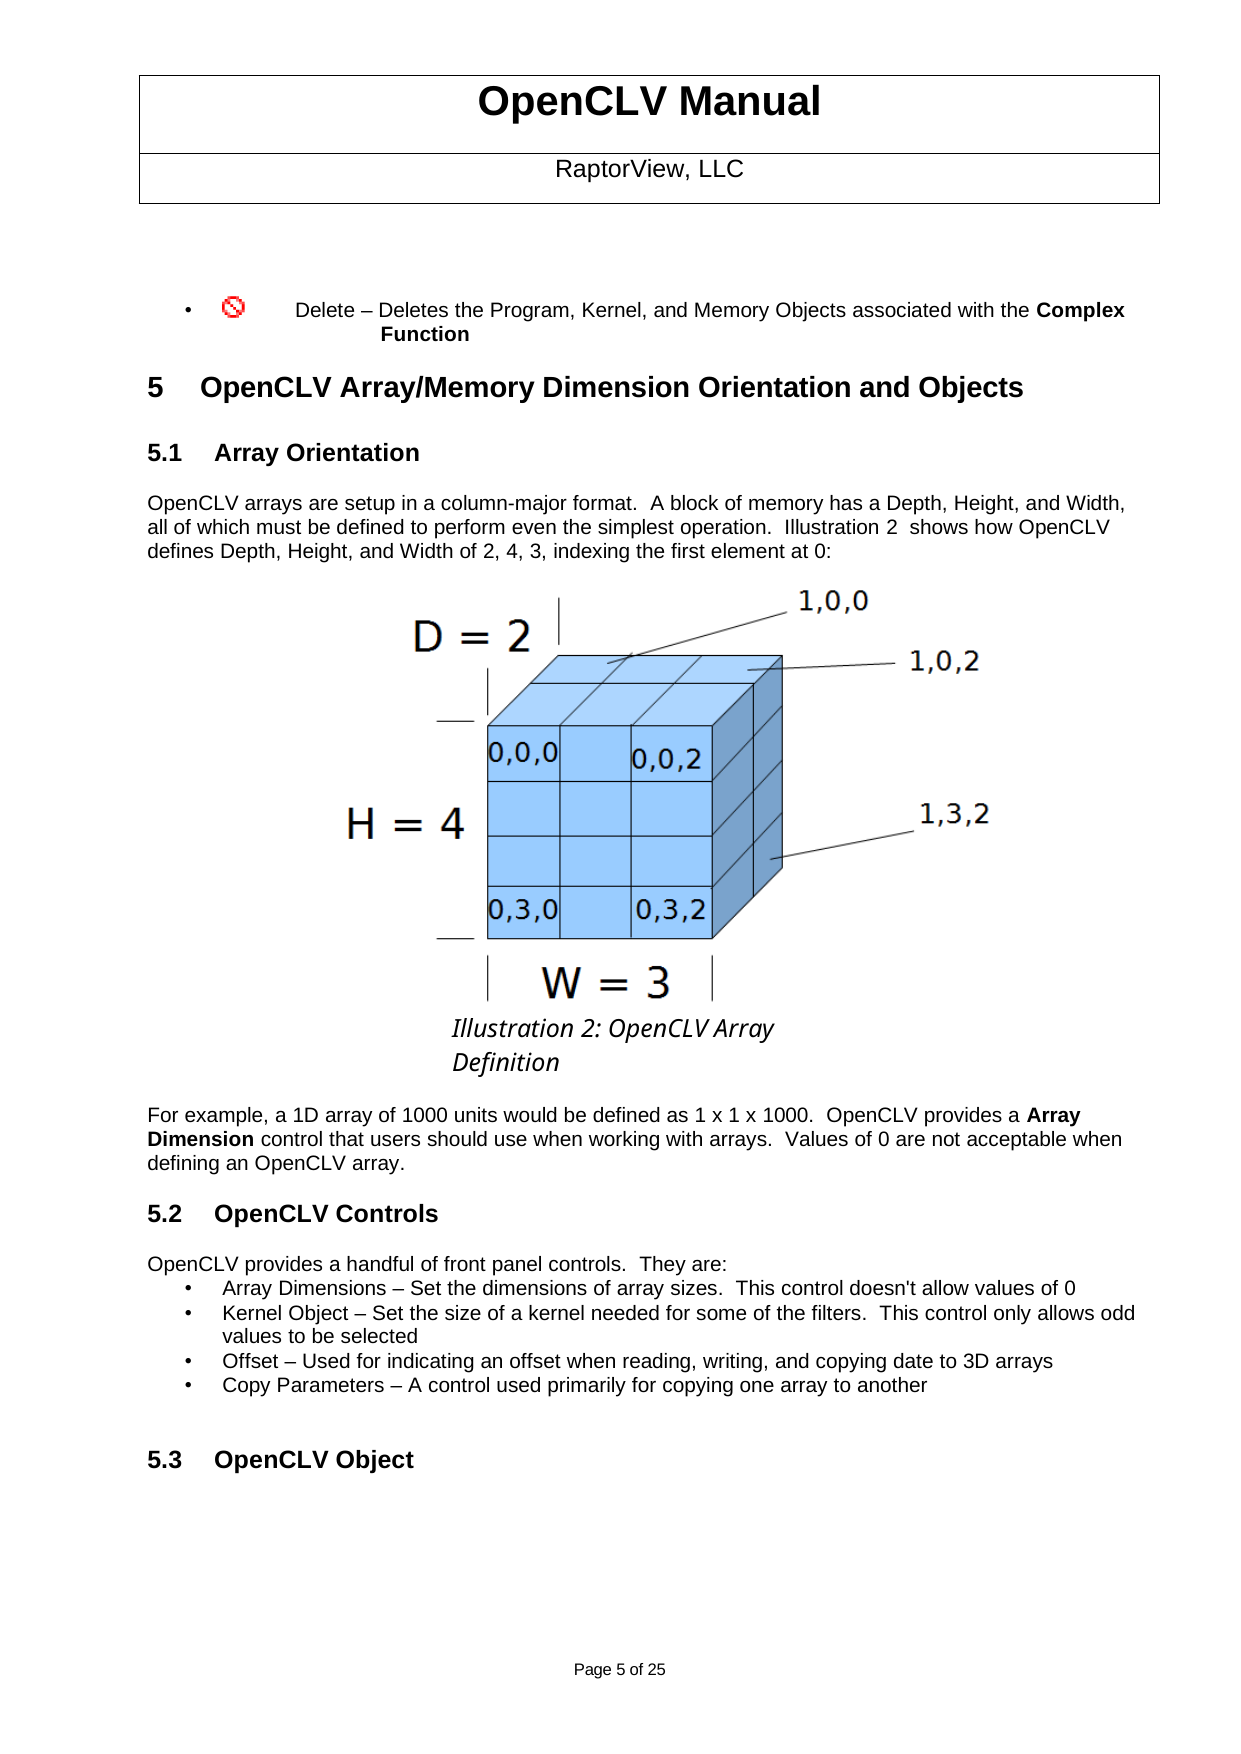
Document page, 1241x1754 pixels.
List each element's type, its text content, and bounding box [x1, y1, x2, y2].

subtitle Array Orientation [147, 437, 1152, 467]
text For example, a 1D array of 1000 units would be defined as 1 x 1 x 1000. OpenCLV provides a Array Dimension control that users should use when working with arrays. Values of 0 are not acceptable when defining an OpenCLV array. [147, 1103, 1152, 1175]
list Kernel Object – Set the size of a kernel needed for some of the filters. This control only allows odd values to be selected [184, 1300, 1152, 1348]
text OpenCLV provides a handful of front panel controls. They are: [147, 1252, 1152, 1276]
subtitle OpenCLV Object [147, 1445, 1152, 1474]
subtitle OpenCLV Controls [147, 1199, 1152, 1228]
text OpenCLV arrays are setup in a column-major format. A block of memory has a Depth, Height, and Width, all of which must be defined to perform even the simplest operation. Illustration 2 shows how OpenCLV defines Depth, Height, and Width of 2, 4, 3, indexing the first element at 0: [147, 491, 1152, 563]
text Illustration 2: OpenCLV Array Definition [452, 1011, 847, 1079]
list Copy Parameters – A control used primarily for copying one array to another [184, 1373, 1152, 1397]
subtitle OpenCLV Array/Memory Dimension Orientation and Objects [147, 370, 1152, 404]
list Offset – Used for indicating an offset when reading, writing, and copying date to 3D arrays [184, 1348, 1152, 1373]
list Array Dimensions – Set the dimensions of array sizes. This control doesn't allow values of 0 [184, 1276, 1152, 1300]
list Delete – Deletes the Program, Kernel, and Memory Objects associated with the Complex Function [184, 296, 1152, 346]
